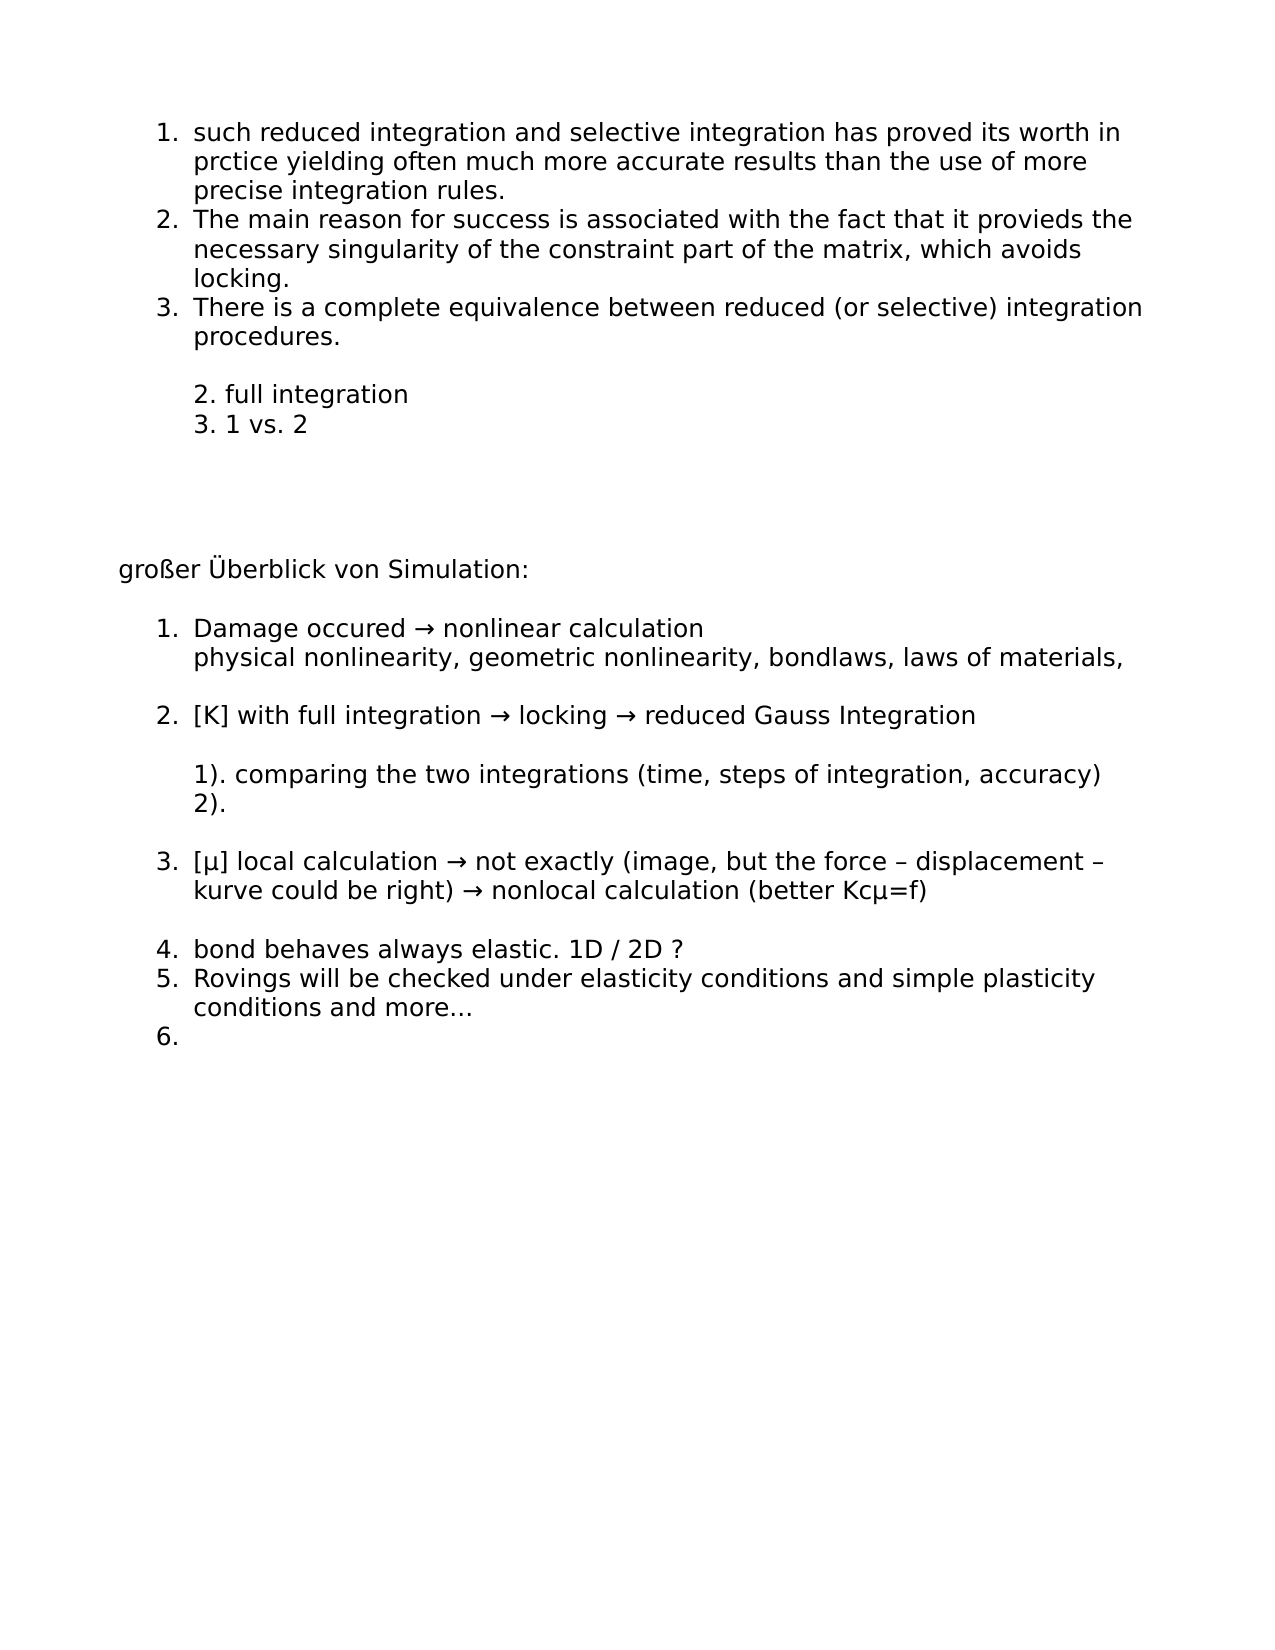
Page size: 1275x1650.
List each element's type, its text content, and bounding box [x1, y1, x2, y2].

list Rovings will be checked under elasticity conditions and simple plasticity conditions and more... [156, 964, 1157, 1022]
list 2. full integration [156, 381, 1157, 410]
list bond behaves always elastic. 1D / 2D ? [156, 935, 1157, 964]
list physical nonlinearity, geometric nonlinearity, bondlaws, laws of materials, [156, 643, 1157, 672]
list 2). [156, 789, 1157, 818]
list Damage occured → nonlinear calculation [156, 614, 1157, 643]
list The main reason for success is associated with the fact that it provieds the necessary singularity of the constraint part of the matrix, which avoids locking. [156, 206, 1157, 293]
list [µ] local calculation → not exactly (image, but the force – displacement – kurve could be right) → nonlocal calculation (better Kcµ=f) [156, 847, 1157, 906]
list 3. 1 vs. 2 [156, 410, 1157, 439]
list [K] with full integration → locking → reduced Gauss Integration [156, 701, 1157, 731]
list There is a complete equivalence between reduced (or selective) integration procedures. [156, 293, 1157, 351]
text großer Überblick von Simulation: [118, 556, 1157, 585]
list such reduced integration and selective integration has proved its worth in prctice yielding often much more accurate results than the use of more precise integration rules. [156, 118, 1157, 206]
list 1). comparing the two integrations (time, steps of integration, accuracy) [156, 760, 1157, 789]
